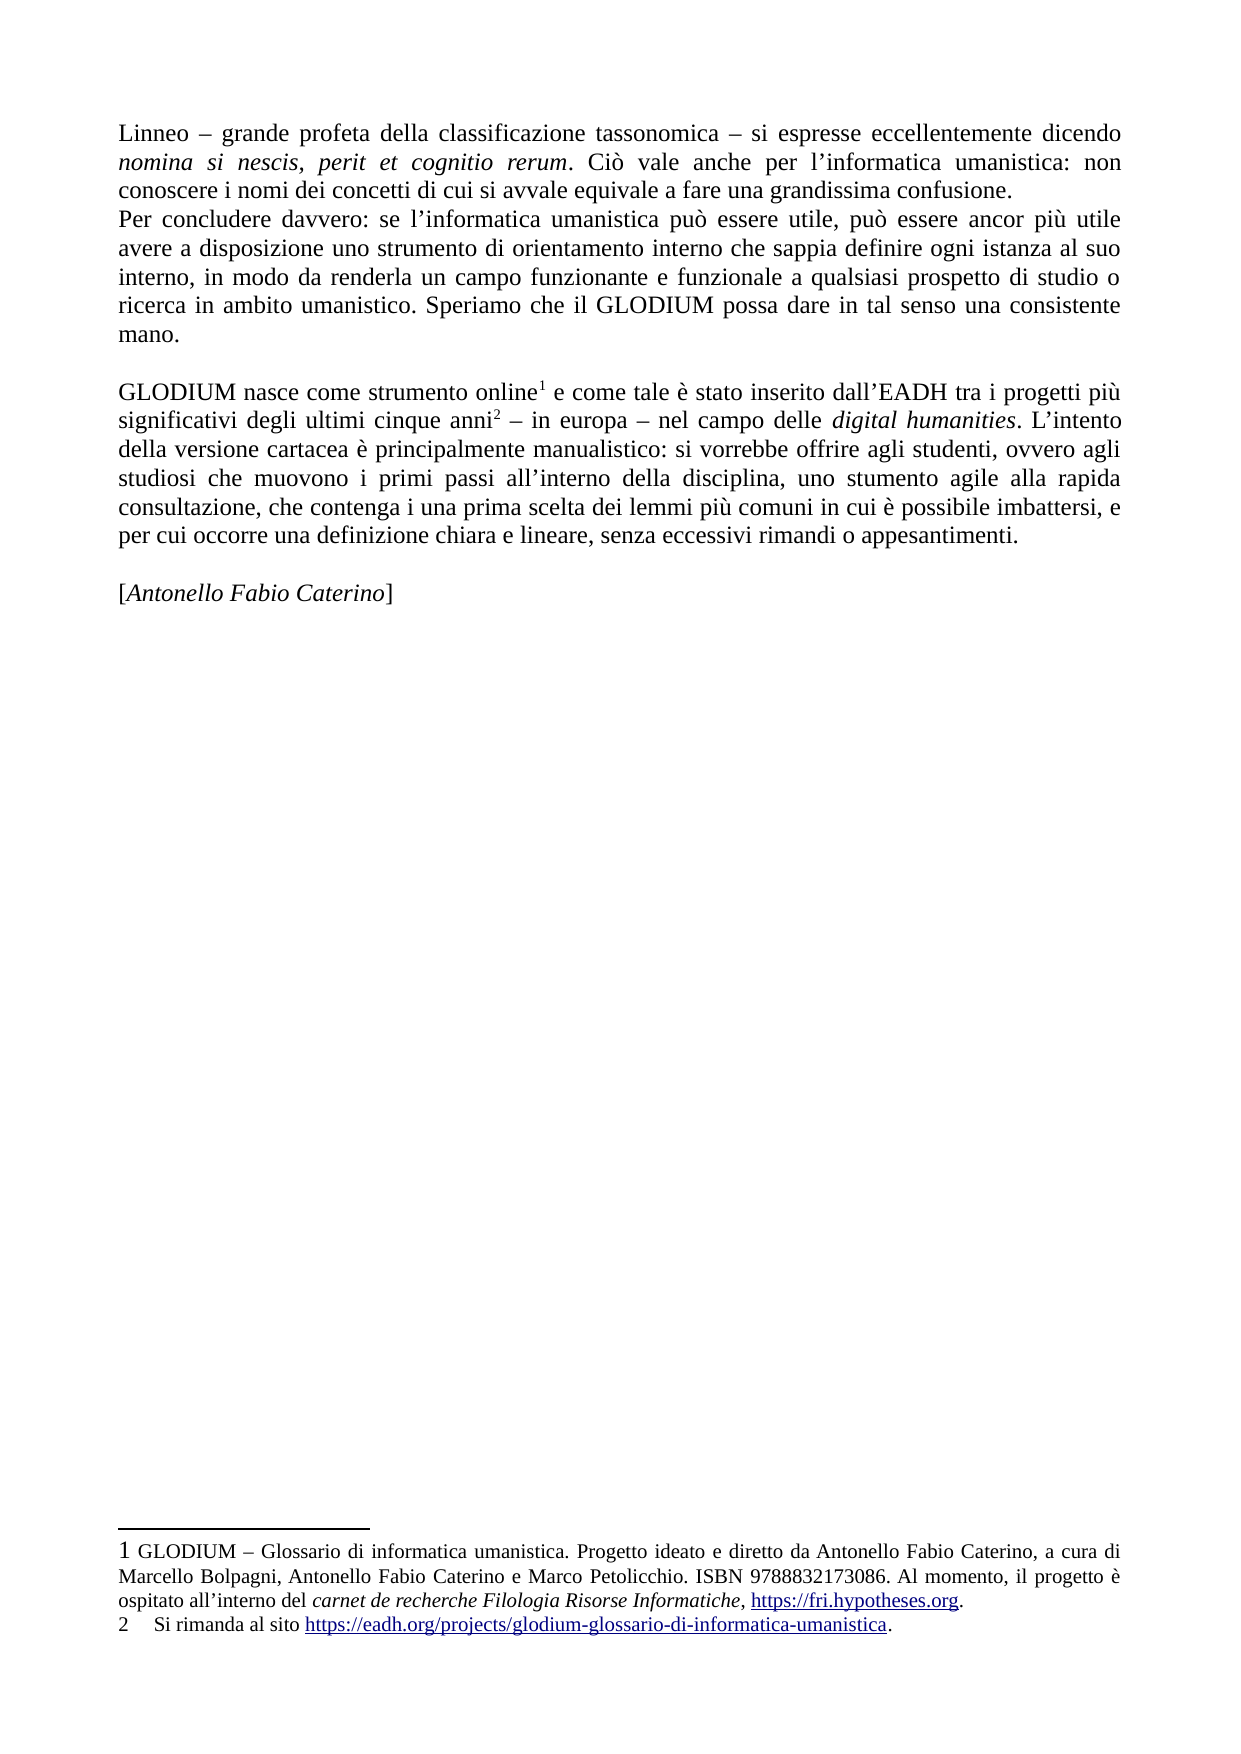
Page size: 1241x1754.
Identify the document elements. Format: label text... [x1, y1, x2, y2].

text [Antonello Fabio Caterino] [118, 578, 1122, 607]
text Per concludere davvero: se l’informatica umanistica può essere utile, può essere ancor più utile avere a disposizione uno strumento di orientamento interno che sappia definire ogni istanza al suo interno, in modo da renderla un campo funzionante e funzionale a qualsiasi prospetto di studio o ricerca in ambito umanistico. Speriamo che il GLODIUM possa dare in tal senso una consistente mano. [118, 204, 1122, 348]
text GLODIUM nasce come strumento online e come tale è stato inserito dall’EADH tra i progetti più significativi degli ultimi cinque anni – in europa – nel campo delle digital humanities. L’intento della versione cartacea è principalmente manualistico: si vorrebbe offrire agli studenti, ovvero agli studiosi che muovono i primi passi all’interno della disciplina, uno stumento agile alla rapida consultazione, che contenga i una prima scelta dei lemmi più comuni in cui è possibile imbattersi, e per cui occorre una definizione chiara e lineare, senza eccessivi rimandi o appesantimenti. [118, 377, 1122, 549]
text GLODIUM – Glossario di informatica umanistica. Progetto ideato e diretto da Antonello Fabio Caterino, a cura di Marcello Bolpagni, Antonello Fabio Caterino e Marco Petolicchio. ISBN 9788832173086. Al momento, il progetto è ospitato all’interno del carnet de recherche Filologia Risorse Informatiche, https://fri.hypotheses.org. [118, 1535, 1122, 1612]
text Si rimanda al sito https://eadh.org/projects/glodium-glossario-di-informatica-umanistica. [118, 1612, 1122, 1636]
text Linneo – grande profeta della classificazione tassonomica – si espresse eccellentemente dicendo nomina si nescis, perit et cognitio rerum. Ciò vale anche per l’informatica umanistica: non conoscere i nomi dei concetti di cui si avvale equivale a fare una grandissima confusione. [118, 118, 1122, 204]
